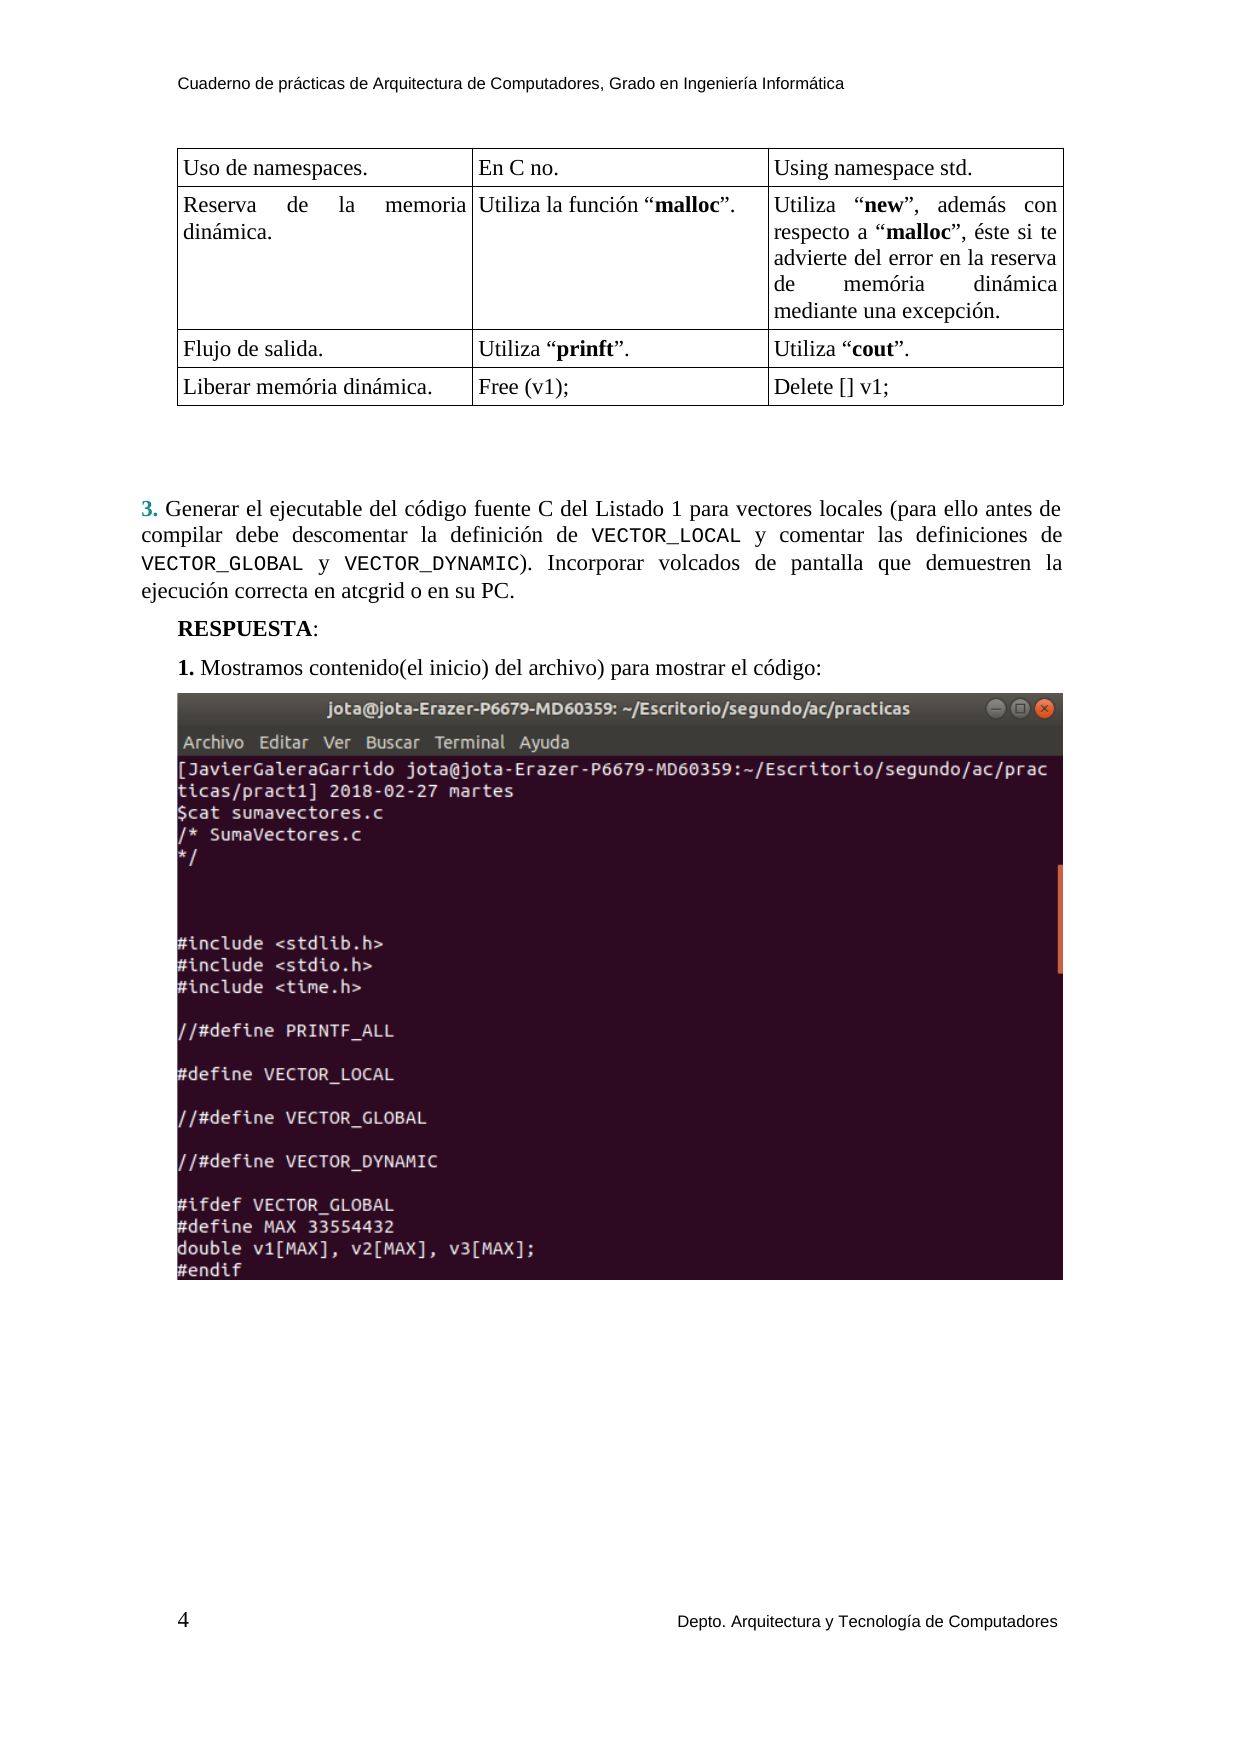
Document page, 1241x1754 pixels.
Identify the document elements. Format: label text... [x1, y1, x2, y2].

table_cell Utiliza “new”, además con respecto a “malloc”, éste si te advierte del error en la reserva de memória dinámica mediante una excepción. [769, 187, 1063, 329]
list 1. Mostramos contenido(el inicio) del archivo) para mostrar el código: [177, 654, 1063, 681]
table_cell Delete [] v1; [769, 368, 1063, 405]
table_cell Utiliza “cout”. [769, 330, 1063, 367]
table_cell Reserva de la memoria dinámica. [178, 187, 472, 329]
table_cell Uso de namespaces. [178, 149, 472, 186]
table_cell Using namespace std. [769, 149, 1063, 186]
table_cell Flujo de salida. [178, 330, 472, 367]
picture [177, 693, 1063, 1280]
list 3. Generar el ejecutable del código fuente C del Listado 1 para vectores locales (para ello antes de compilar debe descomentar la definición de VECTOR_LOCAL y comentar las definiciones de VECTOR_GLOBAL y VECTOR_DYNAMIC). Incorporar volcados de pantalla que demuestren la ejecución correcta en atcgrid o en su PC. [103, 495, 1063, 603]
table_cell Utiliza la función “malloc”. [473, 187, 768, 329]
table_cell Liberar memória dinámica. [178, 368, 472, 405]
table_cell En C no. [473, 149, 768, 186]
list RESPUESTA: [177, 616, 1063, 642]
table_cell Utiliza “prinft”. [473, 330, 768, 367]
table_cell Free (v1); [473, 368, 768, 405]
